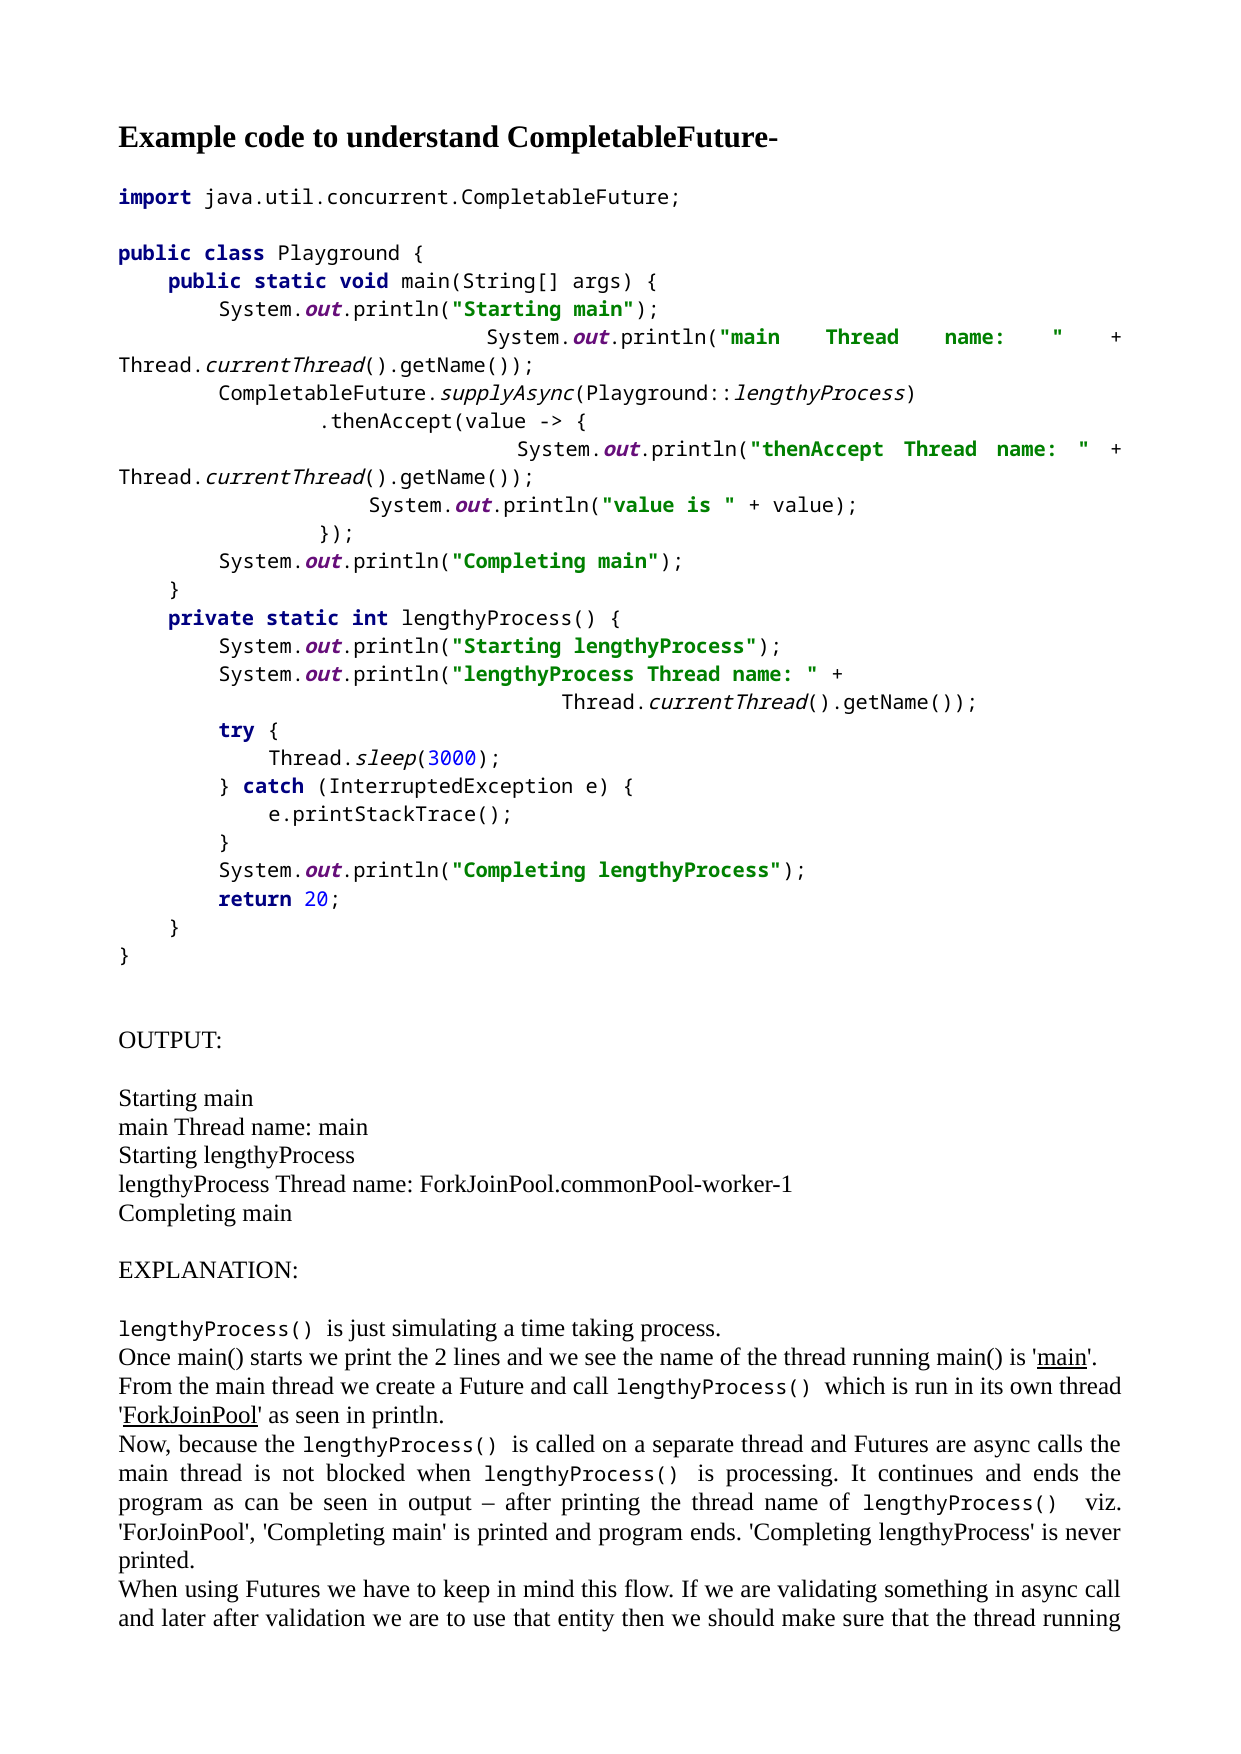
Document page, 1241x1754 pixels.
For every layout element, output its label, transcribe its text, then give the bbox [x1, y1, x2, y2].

text return 20; [118, 884, 1122, 912]
text .thenAccept(value -> { [118, 407, 1122, 435]
text Now, because the lengthyProcess() is called on a separate thread and Futures are async calls the main thread is not blocked when lengthyProcess() is processing. It continues and ends the program as can be seen in output – after printing the thread name of lengthyProcess() viz. 'ForJoinPool', 'Completing main' is printed and program ends. 'Completing lengthyProcess' is never printed. [118, 1429, 1122, 1574]
text main Thread name: main [118, 1112, 1122, 1140]
text private static int lengthyProcess() { [118, 603, 1122, 631]
text System.out.println("Completing main"); [118, 547, 1122, 575]
text import java.util.concurrent.CompletableFuture; [118, 183, 1122, 211]
text public class Playground { [118, 238, 1122, 266]
text e.printStackTrace(); [118, 800, 1122, 828]
text Completing main [118, 1198, 1122, 1227]
text System.out.println("lengthyProcess Thread name: " + Thread.currentThread().getName()); [118, 659, 1122, 715]
text } catch (InterruptedException e) { [118, 772, 1122, 800]
text From the main thread we create a Future and call lengthyProcess() which is run in its own thread 'ForkJoinPool' as seen in println. [118, 1371, 1122, 1429]
text Starting main [118, 1083, 1122, 1112]
text lengthyProcess Thread name: ForkJoinPool.commonPool-worker-1 [118, 1169, 1122, 1198]
text Example code to understand CompletableFuture- [118, 118, 1122, 154]
text Thread.sleep(3000); [118, 743, 1122, 772]
text System.out.println("Starting main"); [118, 294, 1122, 322]
text System.out.println("main Thread name: " + Thread.currentThread().getName()); [118, 322, 1122, 378]
text } [118, 575, 1122, 603]
text Starting lengthyProcess [118, 1140, 1122, 1169]
text System.out.println("Completing lengthyProcess"); [118, 856, 1122, 884]
text CompletableFuture.supplyAsync(Playground::lengthyProcess) [118, 378, 1122, 407]
text public static void main(String[] args) { [118, 266, 1122, 294]
text System.out.println("value is " + value); [118, 491, 1122, 519]
text }); [118, 519, 1122, 547]
text } [118, 828, 1122, 856]
text When using Futures we have to keep in mind this flow. If we are validating something in async call and later after validation we are to use that entity then we should make sure that the thread running [118, 1574, 1122, 1632]
text System.out.println("thenAccept Thread name: " + Thread.currentThread().getName()); [118, 435, 1122, 491]
text System.out.println("Starting lengthyProcess"); [118, 631, 1122, 659]
text Once main() starts we print the 2 lines and we see the name of the thread running main() is 'main'. [118, 1342, 1122, 1371]
text lengthyProcess() is just simulating a time taking process. [118, 1313, 1122, 1342]
text EXPLANATION: [118, 1255, 1122, 1284]
text try { [118, 715, 1122, 743]
text OUTPUT: [118, 1025, 1122, 1054]
text } [118, 940, 1122, 968]
text } [118, 912, 1122, 940]
